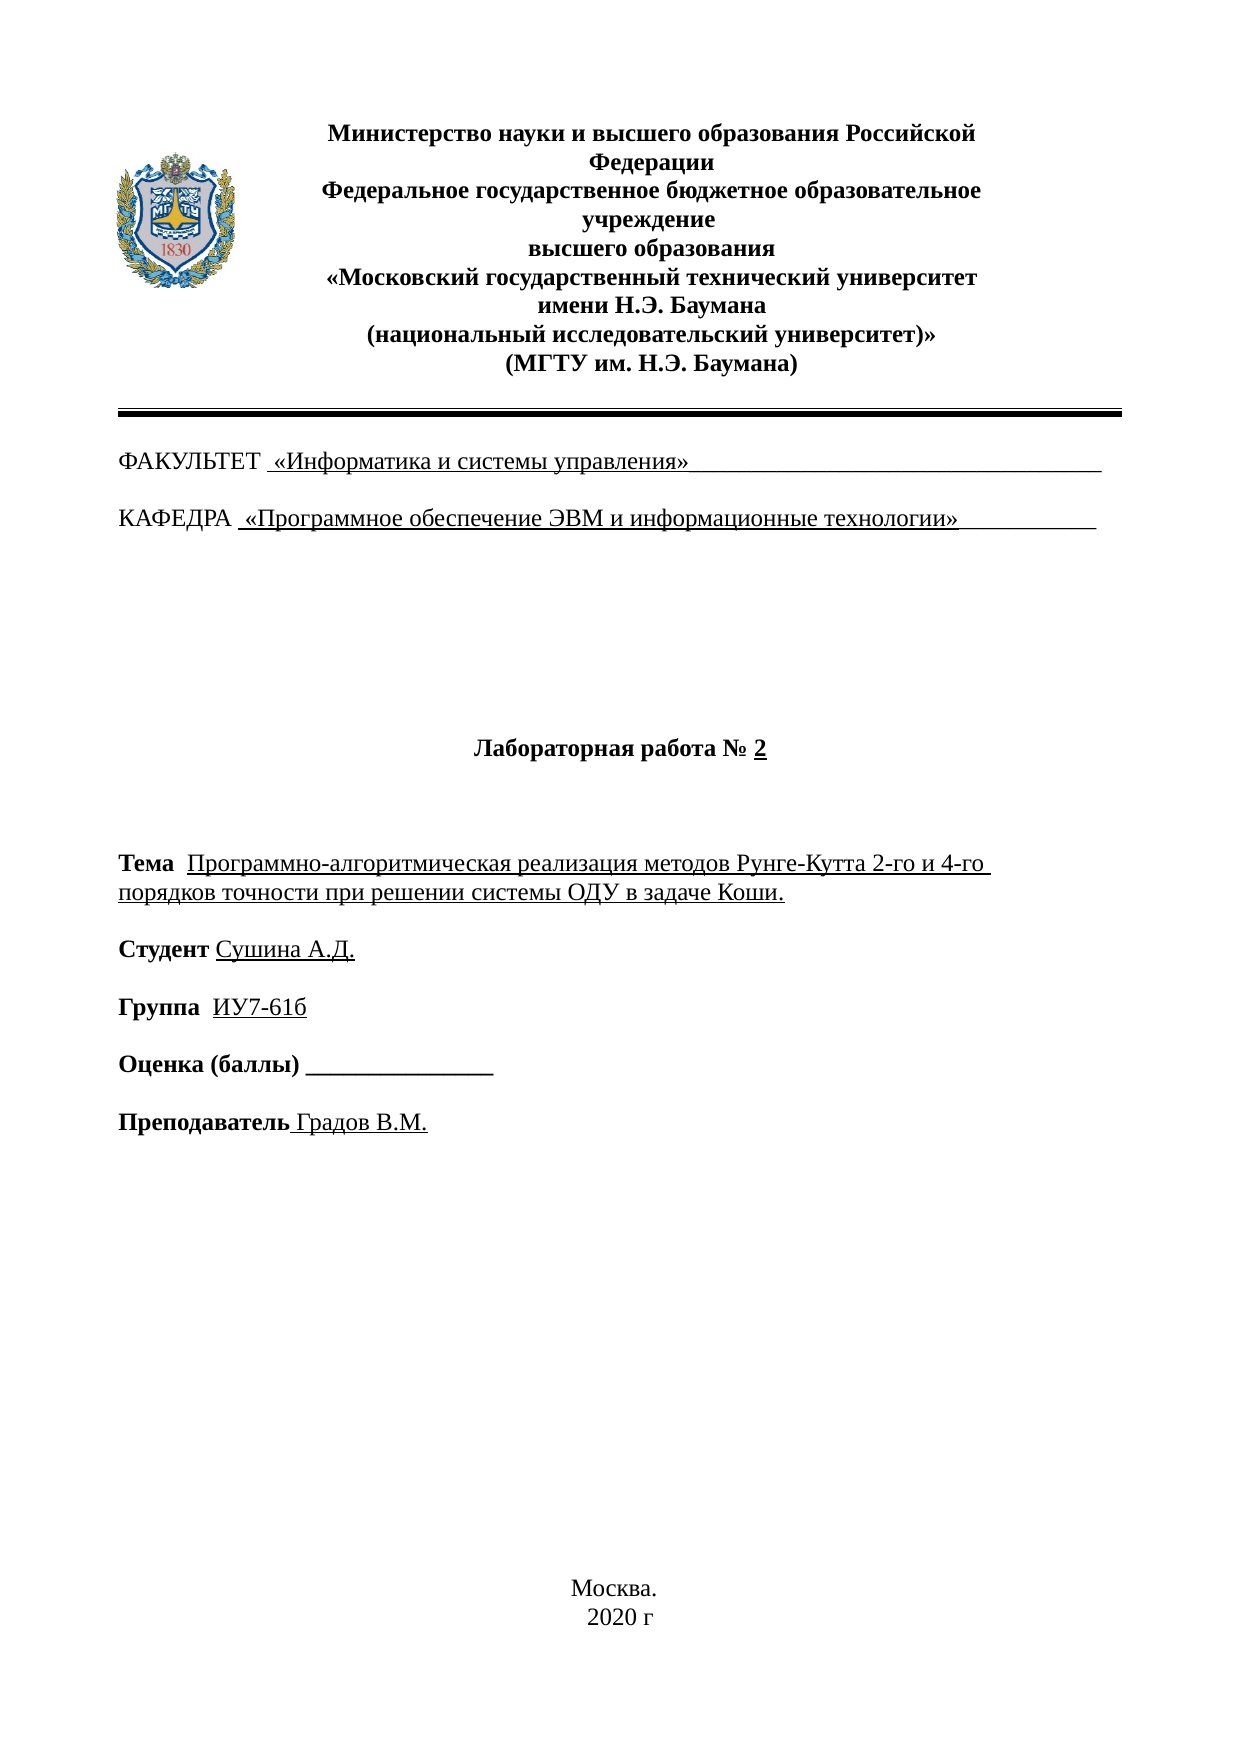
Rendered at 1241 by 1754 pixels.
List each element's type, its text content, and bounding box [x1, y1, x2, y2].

text 2020 г [118, 1602, 1122, 1631]
text Лабораторная работа № 2 [118, 733, 1122, 762]
table_header [1063, 820, 1104, 1286]
table_header Министерство науки и высшего образования Российской Федерации Федеральное государственное бюджетное образовательное учреждение высшего образования «Московский государственный технический университет имени Н.Э. Баумана (национальный исследовательский университет)» (МГТУ им. Н.Э. Баумана) [251, 118, 1052, 377]
table_header Тема Программно-алгоритмическая реализация методов Рунге-Кутта 2-го и 4-го порядков точности при решении системы ОДУ в задаче Коши. Студент Сушина А.Д. Группа ИУ7-61б Оценка (баллы) _______________ Преподаватель Градов В.М. [107, 820, 1063, 1286]
text КАФЕДРА «Программное обеспечение ЭВМ и информационные технологии»___________ [118, 503, 1122, 532]
text Москва. [118, 1573, 1122, 1602]
picture [125, 152, 237, 289]
text ФАКУЛЬТЕТ «Информатика и системы управления»_________________________________ [118, 446, 1122, 474]
table_header [107, 118, 251, 377]
